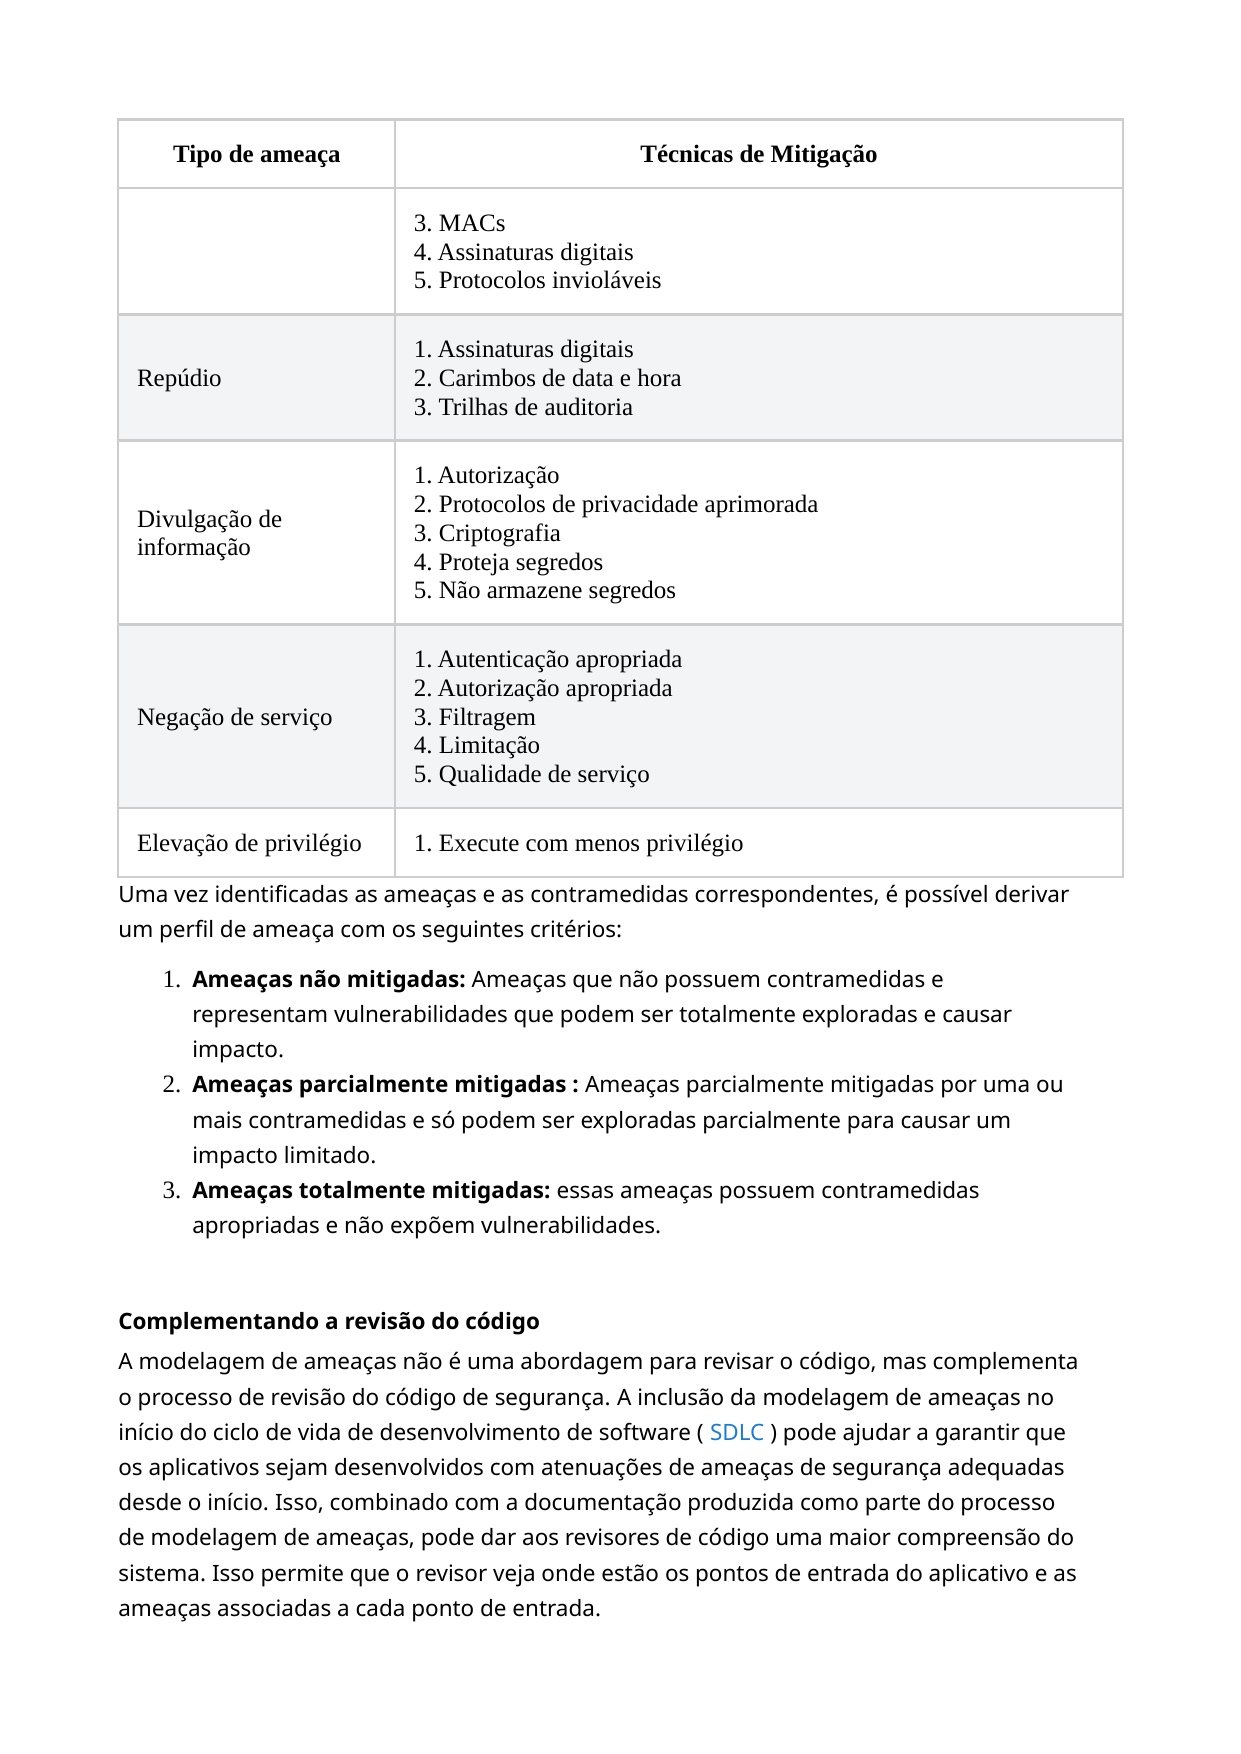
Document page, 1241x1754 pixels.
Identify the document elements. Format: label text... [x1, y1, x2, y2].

table_cell Repúdio [119, 316, 394, 439]
list Ameaças parcialmente mitigadas : Ameaças parcialmente mitigadas por uma ou mais contramedidas e só podem ser exploradas parcialmente para causar um impacto limitado. [162, 1069, 1084, 1170]
list Ameaças não mitigadas: Ameaças que não possuem contramedidas e representam vulnerabilidades que podem ser totalmente exploradas e causar impacto. [162, 963, 1084, 1064]
text A modelagem de ameaças não é uma abordagem para revisar o código, mas complementa o processo de revisão do código de segurança. A inclusão da modelagem de ameaças no início do ciclo de vida de desenvolvimento de software ( SDLC ) pode ajudar a garantir que os aplicativos sejam desenvolvidos com atenuações de ameaças de segurança adequadas desde o início. Isso, combinado com a documentação produzida como parte do processo de modelagem de ameaças, pode dar aos revisores de código uma maior compreensão do sistema. Isso permite que o revisor veja onde estão os pontos de entrada do aplicativo e as ameaças associadas a cada ponto de entrada. [118, 1346, 1084, 1623]
table_cell [119, 189, 394, 313]
table_cell Divulgação de informação [119, 442, 394, 623]
table_cell 1. Execute com menos privilégio [396, 809, 1122, 876]
table_cell 1. Assinaturas digitais 2. Carimbos de data e hora 3. Trilhas de auditoria [396, 316, 1122, 439]
table_cell Elevação de privilégio [119, 809, 394, 876]
table_header Tipo de ameaça [119, 121, 394, 187]
table_header Técnicas de Mitigação [396, 121, 1122, 187]
table_cell 3. MACs 4. Assinaturas digitais 5. Protocolos invioláveis [396, 189, 1122, 313]
text Uma vez identificadas as ameaças e as contramedidas correspondentes, é possível derivar um perfil de ameaça com os seguintes critérios: [118, 878, 1084, 944]
table_cell Negação de serviço [119, 626, 394, 807]
list Ameaças totalmente mitigadas: essas ameaças possuem contramedidas apropriadas e não expõem vulnerabilidades. [162, 1174, 1084, 1240]
table_cell 1. Autorização 2. Protocolos de privacidade aprimorada 3. Criptografia 4. Proteja segredos 5. Não armazene segredos [396, 442, 1122, 623]
subtitle Complementando a revisão do código [118, 1305, 1084, 1336]
table_cell 1. Autenticação apropriada 2. Autorização apropriada 3. Filtragem 4. Limitação 5. Qualidade de serviço [396, 626, 1122, 807]
